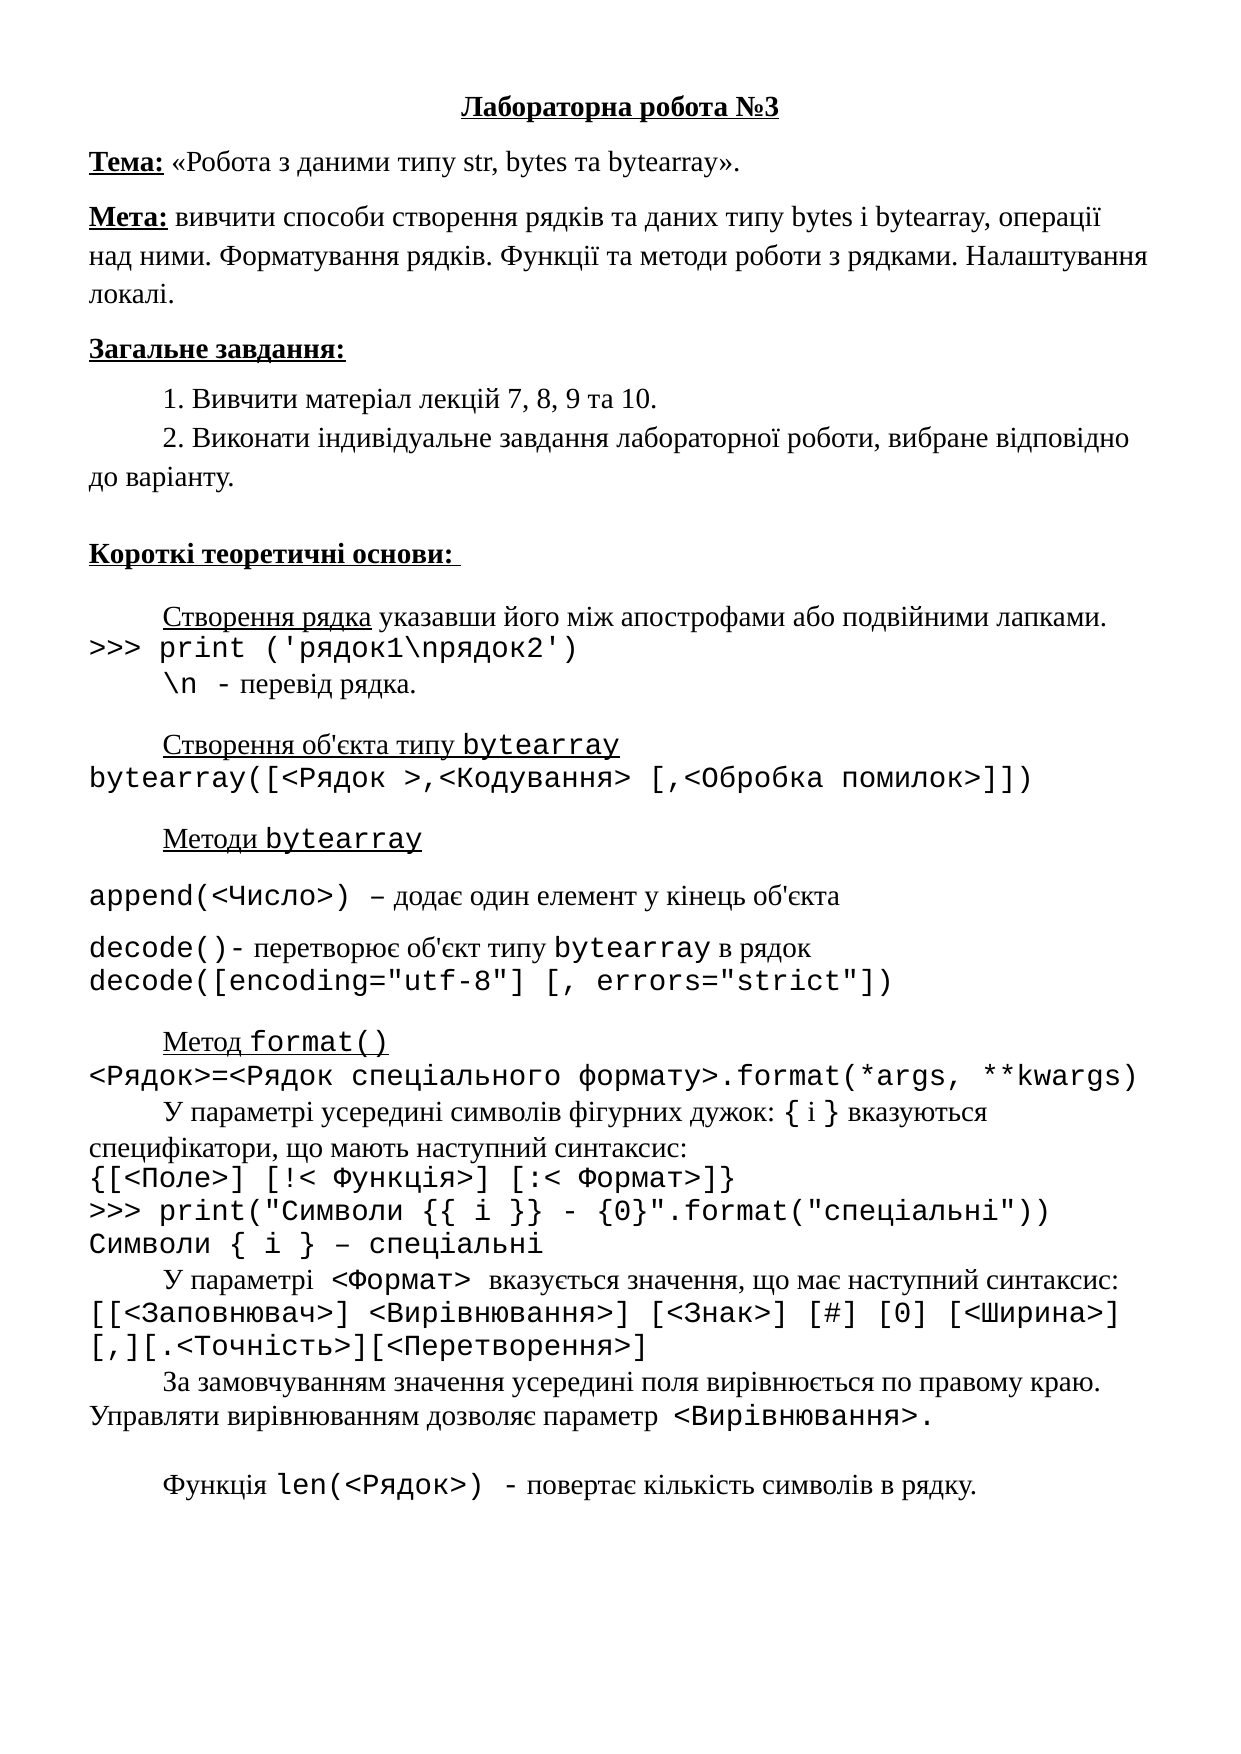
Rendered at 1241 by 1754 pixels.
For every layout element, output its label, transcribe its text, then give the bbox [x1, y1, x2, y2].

text Символи { і } – спеціальні [89, 1229, 1152, 1262]
text У параметрі <Формат> вказується значення, що має наступний синтаксис: [89, 1262, 1152, 1298]
text <Рядок>=<Рядок спеціального фopмaту>.format(*args, **kwargs) [89, 1061, 1152, 1094]
text Метод format() [89, 1024, 1152, 1061]
text {[<Поле>] [!< Функція>] [:< Формат>]} [89, 1163, 1152, 1196]
text Мета: вивчити способи створення рядків та даних типу bytes і bytearray, операції над ними. Форматування рядків. Функції та методи роботи з рядками. Налаштування локалі. [89, 199, 1152, 310]
text decode()- перетворює об'єкт типу bytearray в рядок [89, 931, 1152, 967]
text Короткі теоретичні основи: [89, 536, 1152, 569]
text 2. Виконати індивідуальне завдання лабораторної роботи, вибране відповідно до варіанту. [89, 420, 1152, 492]
text Загальне завдання: [89, 331, 1152, 365]
text [[<Заповнювач>] <Вирівнювання>] [<Знак>] [#] [0] [<Ширина>] [,][.<Точність>][<Перетворення>] [89, 1298, 1152, 1364]
text bytearray([<Рядок >,<Кодування> [,<Обробка помилок>]]) [89, 763, 1152, 796]
text decode([encoding="utf-8"] [, errors="strict"]) [89, 967, 1152, 999]
text Методи bytearray [89, 821, 1152, 857]
text append(<Число>) – додає один елемент у кінець об'єкта [89, 878, 1152, 914]
text Тема: «Робота з даними типу str, bytes та bytearray». [89, 144, 1152, 177]
text За замовчуванням значення усередині поля вирівнюється по правому краю. Управляти вирівнюванням дозволяє параметр <Вирівнювання>. [89, 1364, 1152, 1434]
text У параметрі усередині символів фігурних дужок: { і } вказуються специфікатори, що мають наступний синтаксис: [89, 1094, 1152, 1163]
text \n - перевід рядка. [89, 666, 1152, 702]
text Створення рядка указавши його між апострофами або подвійними лапками. [89, 599, 1152, 633]
text >>> print("Символи {{ і }} - {0}".format("спеціальні")) [89, 1196, 1152, 1229]
text Лабораторна робота №3 [89, 89, 1152, 122]
text 1. Вивчити матеріал лекцій 7, 8, 9 та 10. [89, 382, 1152, 415]
text Створення об'єкта типу bytearray [89, 727, 1152, 763]
text >>> print ('рядок1\nрядок2') [89, 633, 1152, 666]
text Функція len(<Рядок>) - повертає кількість символів в рядку. [89, 1467, 1152, 1503]
